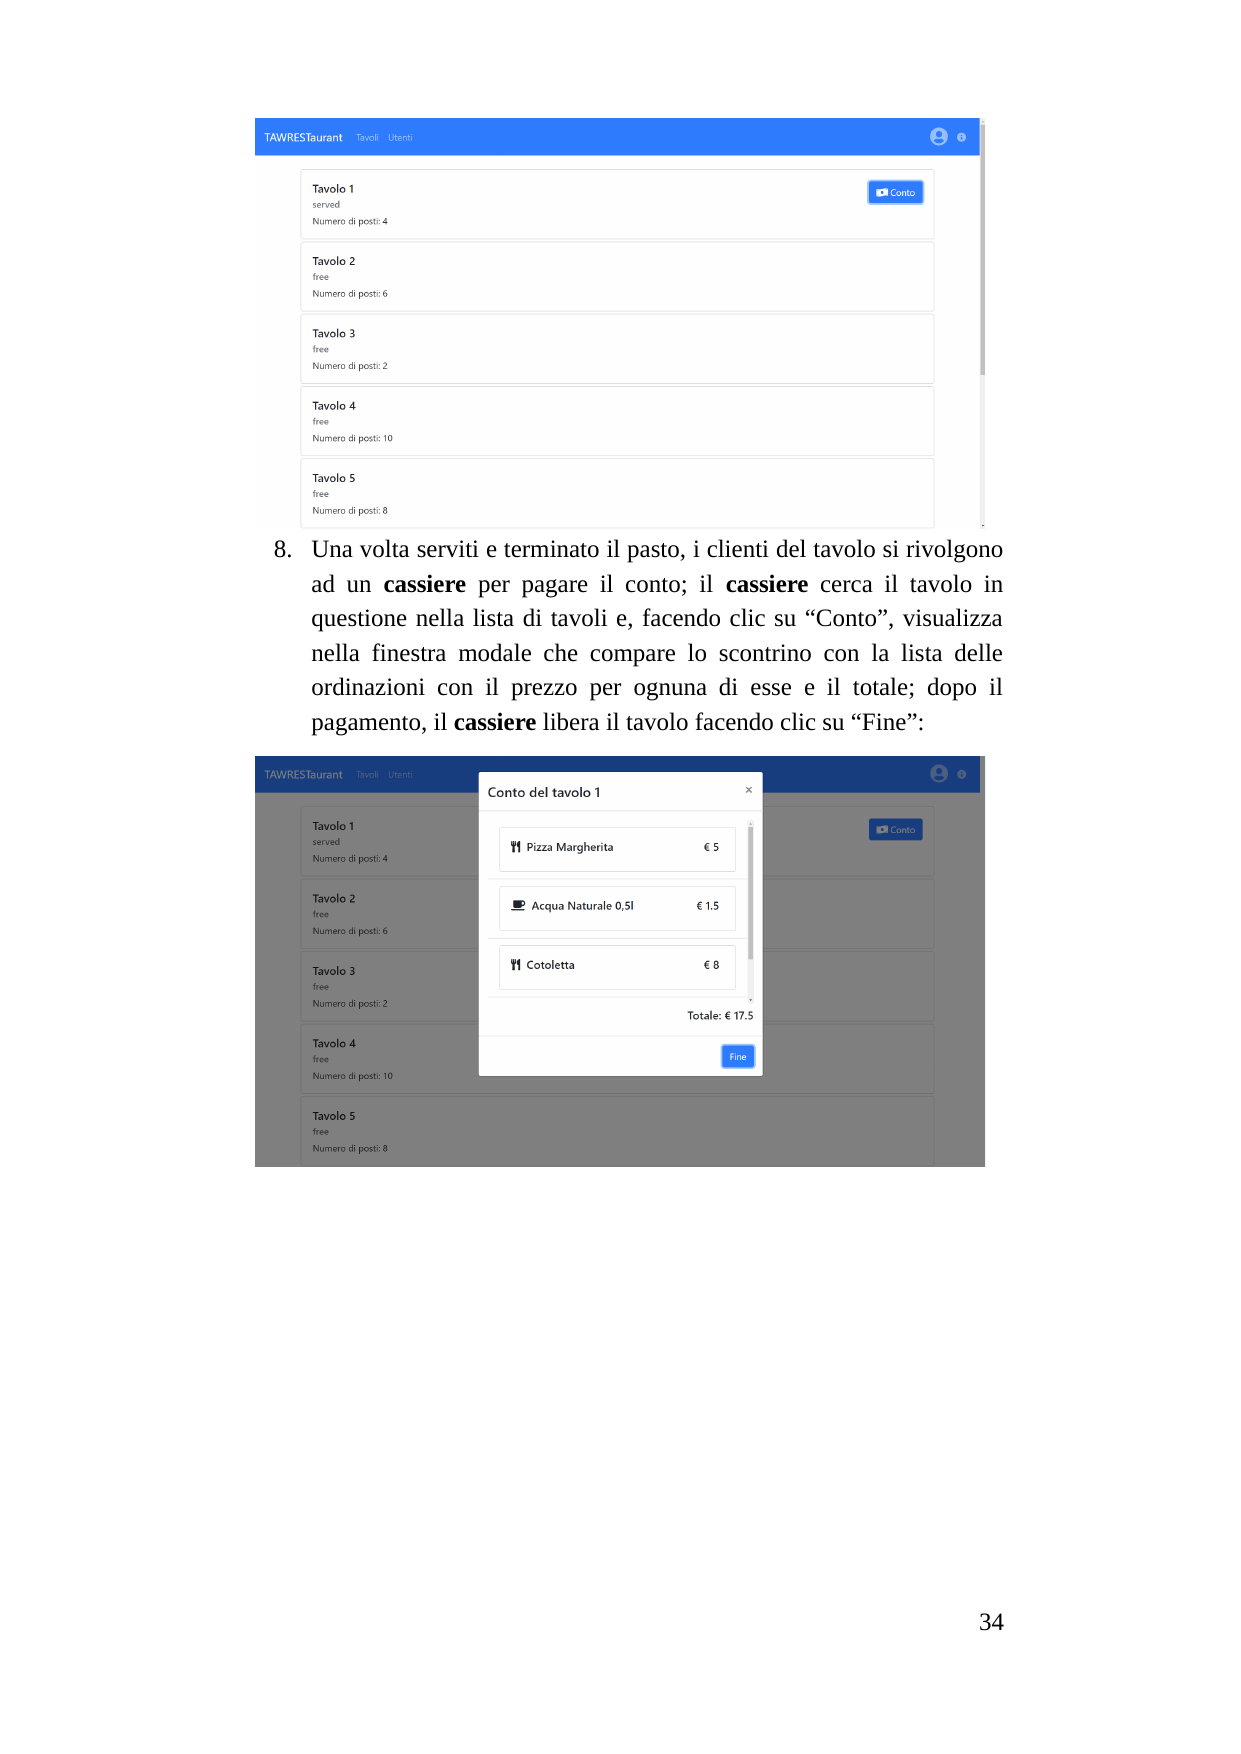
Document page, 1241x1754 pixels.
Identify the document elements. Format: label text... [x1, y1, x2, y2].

picture [255, 118, 986, 529]
picture [255, 756, 986, 1167]
list Una volta serviti e terminato il pasto, i clienti del tavolo si rivolgono ad un cassiere per pagare il conto; il cassiere cerca il tavolo in questione nella lista di tavoli e, facendo clic su “Conto”, visualizza nella finestra modale che compare lo scontrino con la lista delle ordinazioni con il prezzo per ognuna di esse e il totale; dopo il pagamento, il cassiere libera il tavolo facendo clic su “Fine”: [274, 118, 1004, 736]
